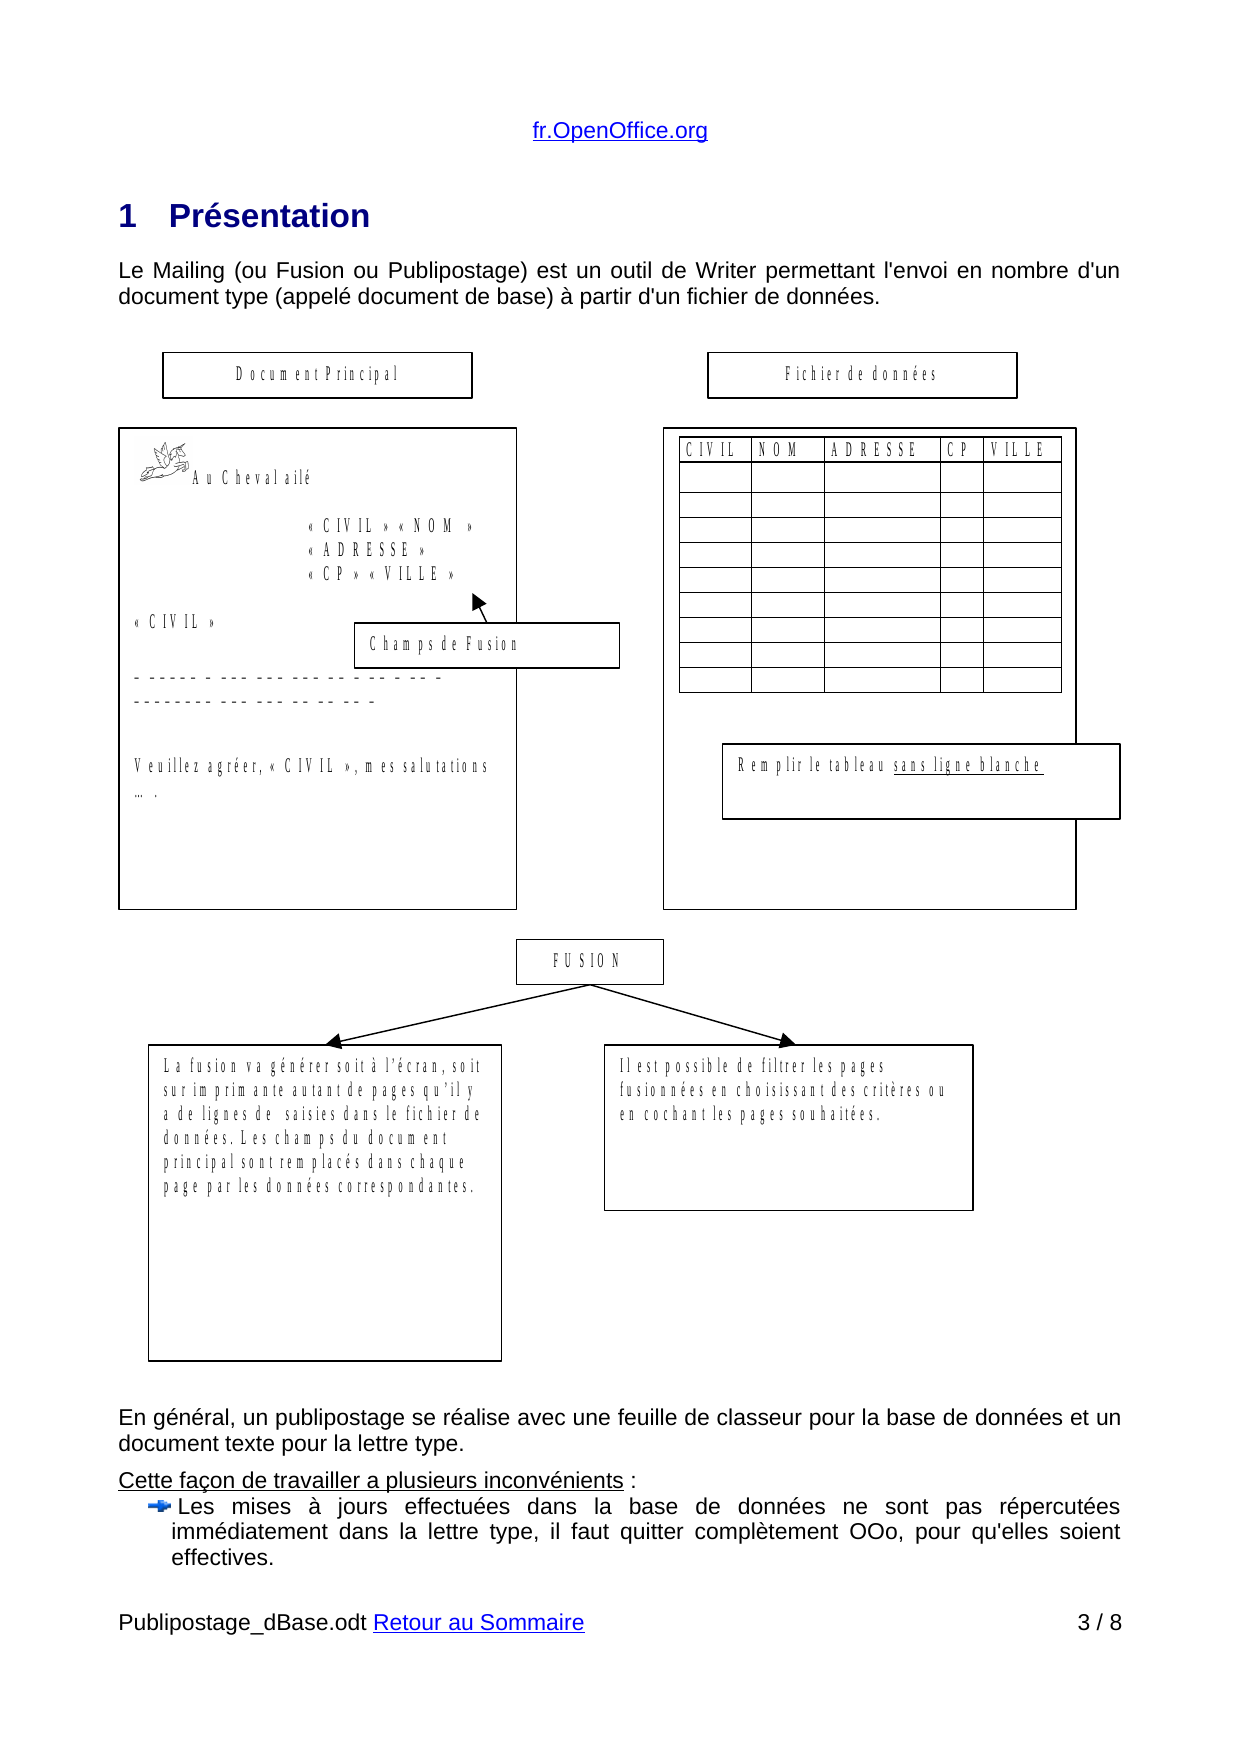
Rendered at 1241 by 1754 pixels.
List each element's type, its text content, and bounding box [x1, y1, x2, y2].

text Le Mailing (ou Fusion ou Publipostage) est un outil de Writer permettant l'envoi en nombre d'un document type (appelé document de base) à partir d'un fichier de données. [118, 258, 1122, 309]
text Cette façon de travailler a plusieurs inconvénients : [118, 1468, 1122, 1493]
text En général, un publipostage se réalise avec une feuille de classeur pour la base de données et un document texte pour la lettre type. [118, 1405, 1122, 1456]
subtitle Présentation [118, 197, 1122, 234]
picture [148, 1500, 171, 1512]
list Les mises à jours effectuées dans la base de données ne sont pas répercutées immédiatement dans la lettre type, il faut quitter complètement OOo, pour qu'elles soient effectives. [148, 1493, 1122, 1570]
